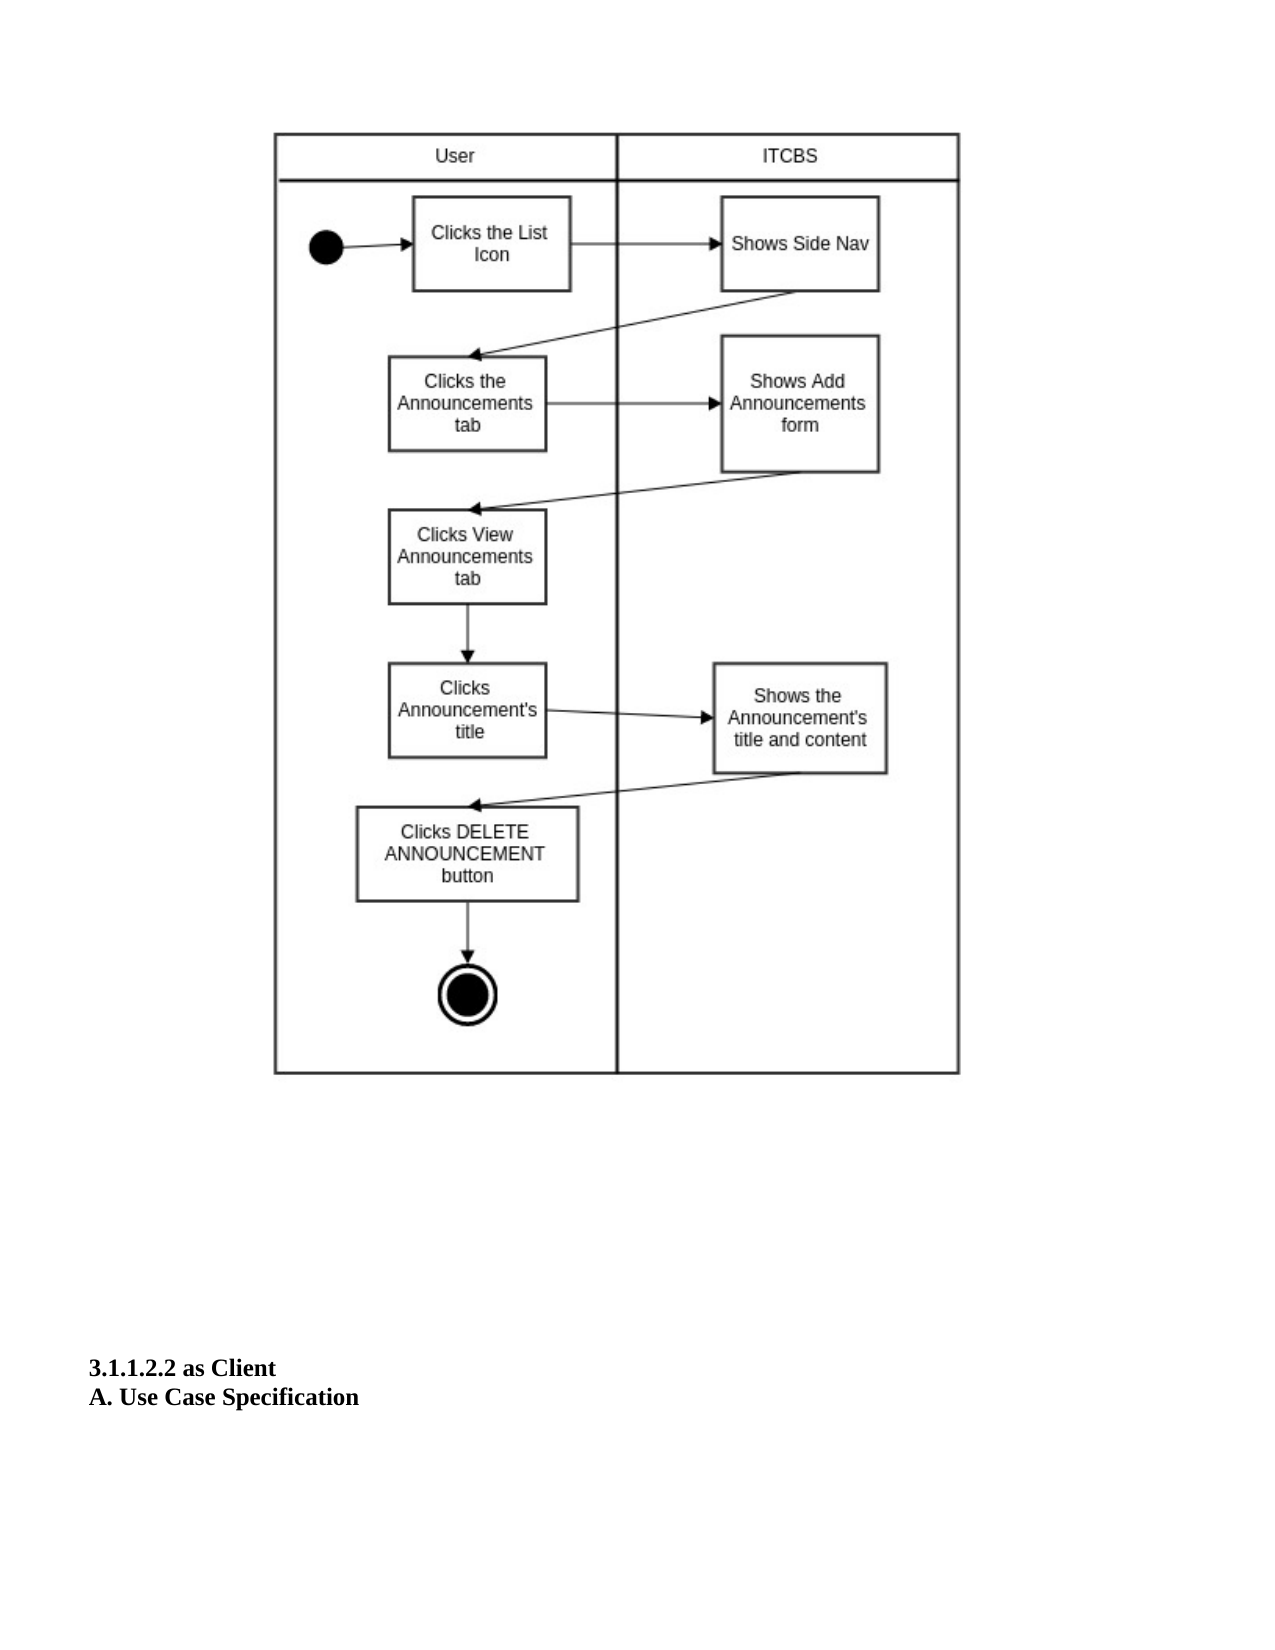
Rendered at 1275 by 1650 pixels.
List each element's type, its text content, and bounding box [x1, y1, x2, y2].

text A. Use Case Specification [88, 1382, 1186, 1411]
text 3.1.1.2.2 as Client [88, 1353, 1186, 1382]
picture [241, 119, 997, 1099]
